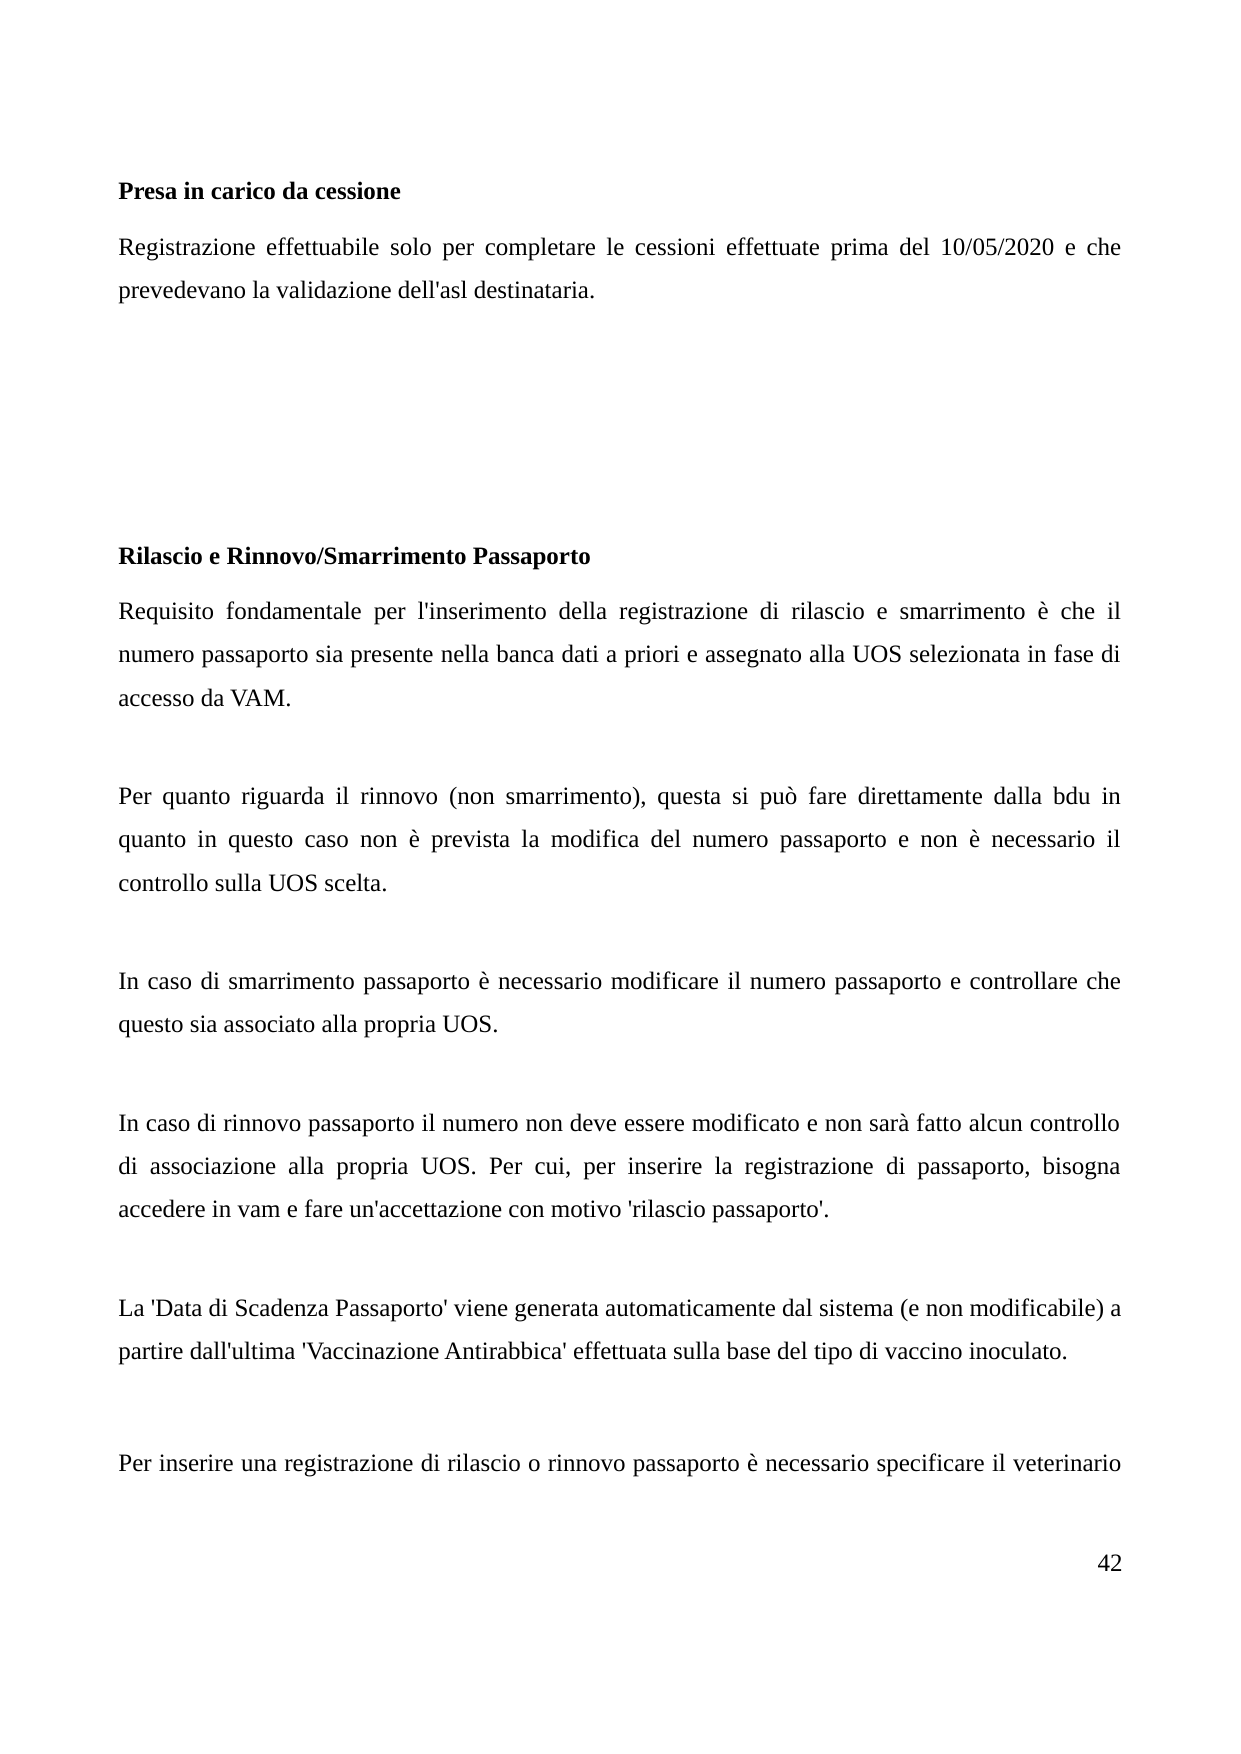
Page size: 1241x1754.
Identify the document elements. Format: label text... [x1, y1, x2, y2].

text In caso di smarrimento passaporto è necessario modificare il numero passaporto e controllare che questo sia associato alla propria UOS. [118, 923, 1122, 1038]
text Requisito fondamentale per l'inserimento della registrazione di rilascio e smarrimento è che il numero passaporto sia presente nella banca dati a priori e assegnato alla UOS selezionata in fase di accesso da VAM. [118, 596, 1122, 711]
text Presa in carico da cessione [118, 176, 1122, 205]
text Rilascio e Rinnovo/Smarrimento Passaporto [118, 498, 1122, 569]
text La 'Data di Scadenza Passaporto' viene generata automaticamente dal sistema (e non modificabile) a partire dall'ultima 'Vaccinazione Antirabbica' effettuata sulla base del tipo di vaccino inoculato. [118, 1250, 1122, 1365]
text Per inserire una registrazione di rilascio o rinnovo passaporto è necessario specificare il veterinario [118, 1448, 1122, 1476]
text In caso di rinnovo passaporto il numero non deve essere modificato e non sarà fatto alcun controllo di associazione alla propria UOS. Per cui, per inserire la registrazione di passaporto, bisogna accedere in vam e fare un'accettazione con motivo 'rilascio passaporto'. [118, 1065, 1122, 1223]
text Per quanto riguarda il rinnovo (non smarrimento), questa si può fare direttamente dalla bdu in quanto in questo caso non è prevista la modifica del numero passaporto e non è necessario il controllo sulla UOS scelta. [118, 738, 1122, 896]
text Registrazione effettuabile solo per completare le cessioni effettuate prima del 10/05/2020 e che prevedevano la validazione dell'asl destinataria. [118, 232, 1122, 304]
